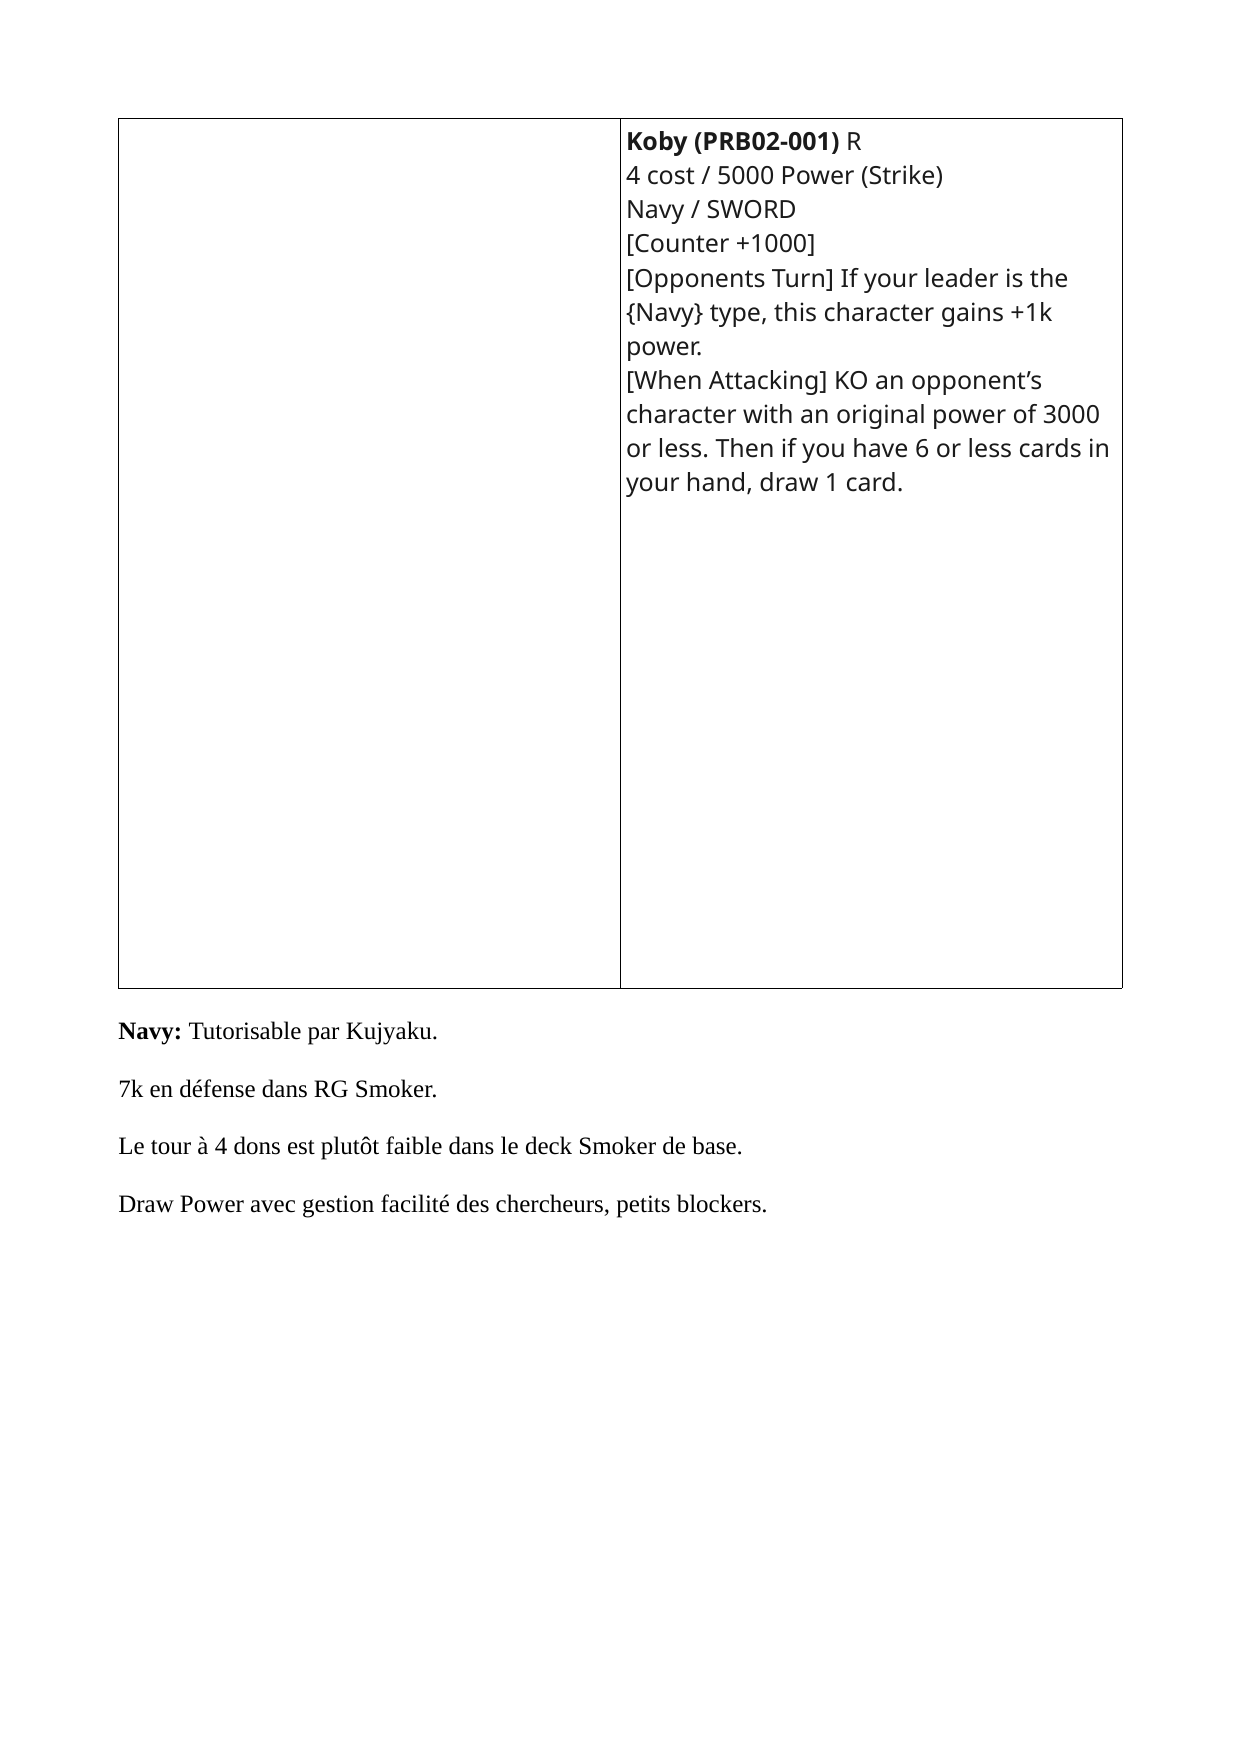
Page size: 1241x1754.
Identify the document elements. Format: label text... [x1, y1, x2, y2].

table_header Koby (PRB02-001) R 4 cost / 5000 Power (Strike) Navy / SWORD [Counter +1000] [Opponents Turn] If your leader is the {Navy} type, this character gains +1k power. [When Attacking] KO an opponent’s character with an original power of 3000 or less. Then if you have 6 or less cards in your hand, draw 1 card. [621, 119, 1122, 987]
table_header [119, 119, 620, 987]
text 7k en défense dans RG Smoker. [118, 1074, 1122, 1102]
text Navy: Tutorisable par Kujyaku. [118, 1016, 1122, 1045]
text Draw Power avec gestion facilité des chercheurs, petits blockers. [118, 1189, 1122, 1217]
text Le tour à 4 dons est plutôt faible dans le deck Smoker de base. [118, 1131, 1122, 1160]
